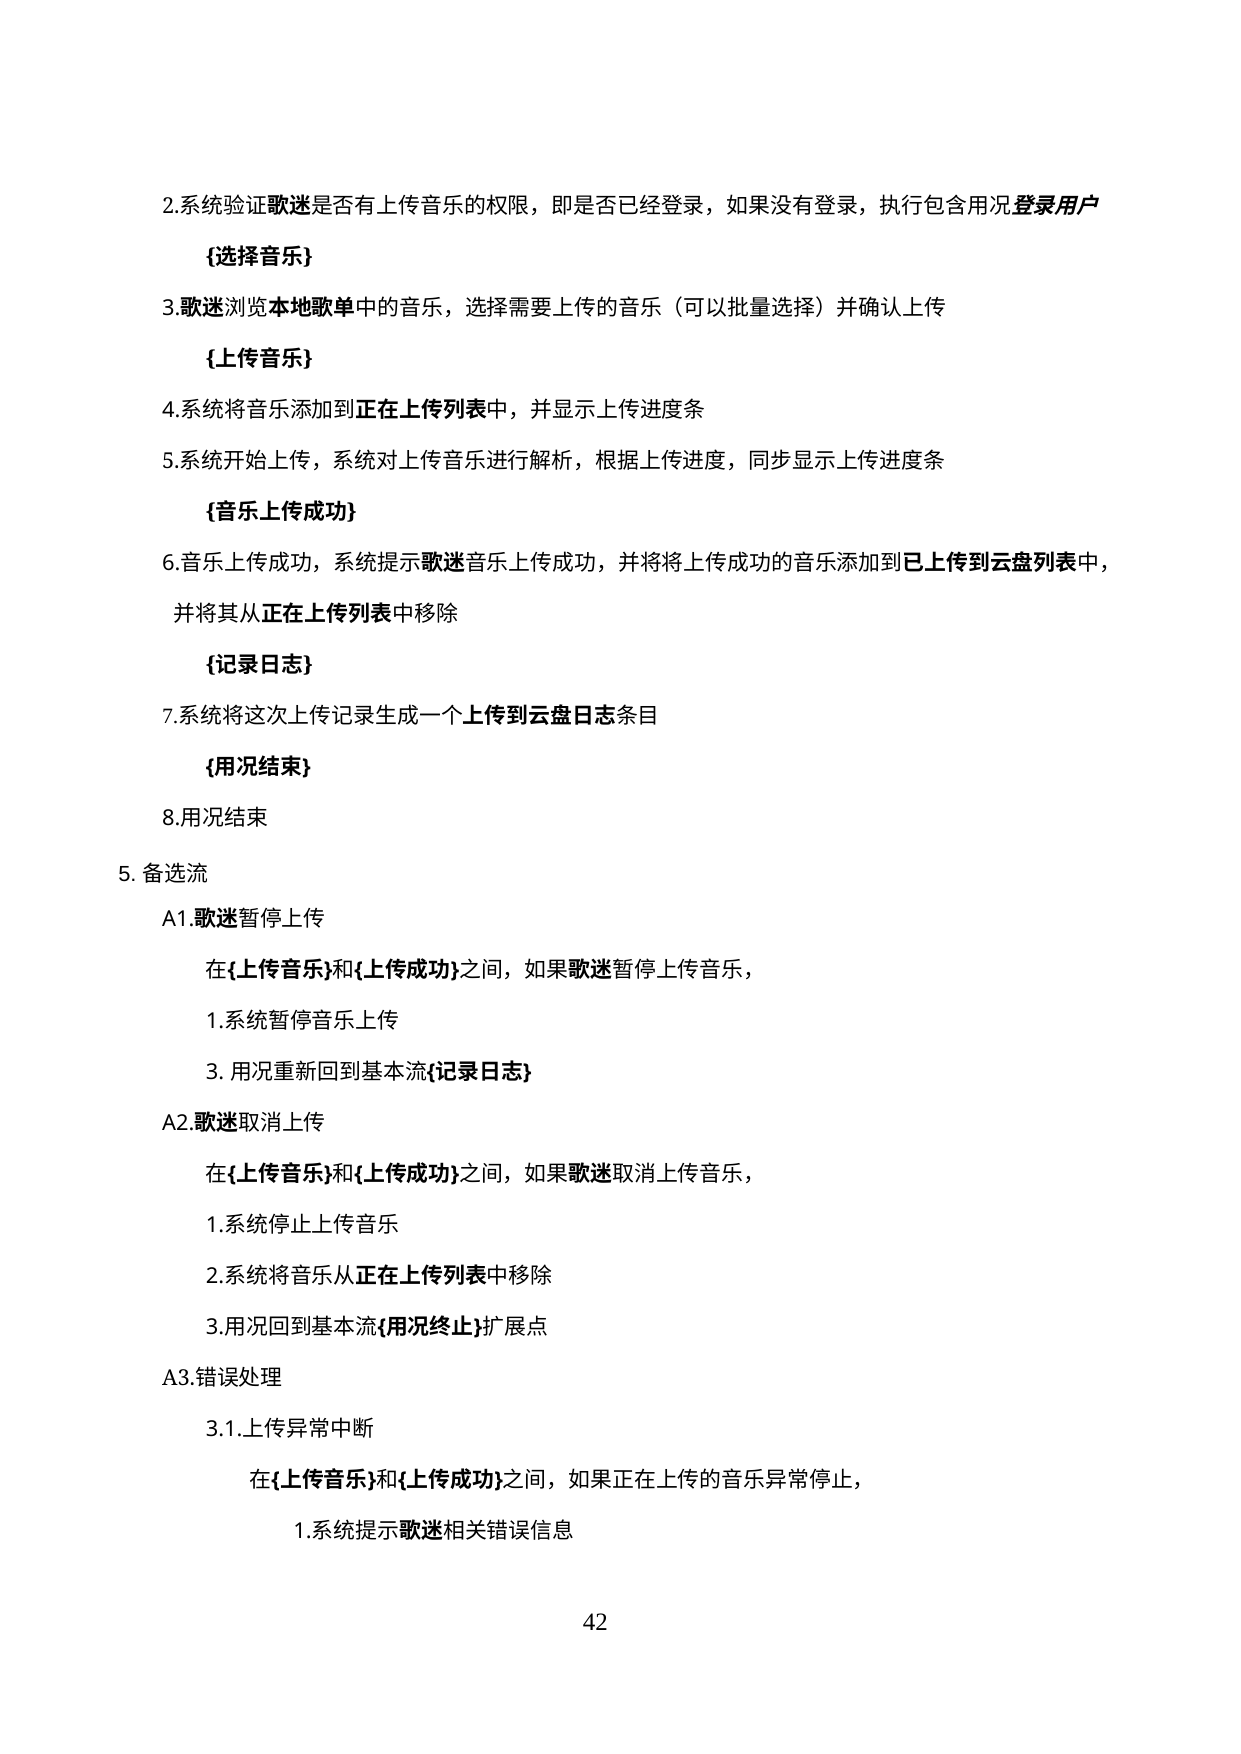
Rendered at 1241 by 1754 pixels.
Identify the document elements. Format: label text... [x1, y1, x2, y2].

text A2.歌迷取消上传 [118, 1105, 1122, 1137]
text 并将其从正在上传列表中移除 [118, 596, 1122, 628]
text 1.系统暂停音乐上传 [118, 1003, 1122, 1034]
text 2.系统验证歌迷是否有上传音乐的权限，即是否已经登录，如果没有登录，执行包含用况登录用户 [118, 188, 1122, 219]
text 1.系统提示歌迷相关错误信息 [118, 1513, 1122, 1545]
text 在{上传音乐}和{上传成功}之间，如果歌迷暂停上传音乐， [118, 952, 1122, 983]
text {选择音乐} [118, 239, 1122, 270]
text A3.错误处理 [118, 1360, 1122, 1392]
text 3.1.上传异常中断 [118, 1411, 1122, 1443]
subtitle 备选流 [118, 856, 1122, 888]
text 2.系统将音乐从正在上传列表中移除 [118, 1258, 1122, 1290]
text 3. 用况重新回到基本流{记录日志} [118, 1054, 1122, 1086]
text 在{上传音乐}和{上传成功}之间，如果正在上传的音乐异常停止， [118, 1462, 1122, 1494]
text A1.歌迷暂停上传 [118, 901, 1122, 932]
text 3.用况回到基本流{用况终止}扩展点 [118, 1309, 1122, 1341]
text 5.系统开始上传，系统对上传音乐进行解析，根据上传进度，同步显示上传进度条 [118, 443, 1122, 474]
text 6.音乐上传成功，系统提示歌迷音乐上传成功，并将将上传成功的音乐添加到已上传到云盘列表中， [118, 545, 1122, 577]
text 在{上传音乐}和{上传成功}之间，如果歌迷取消上传音乐， [118, 1156, 1122, 1188]
text 8.用况结束 [118, 800, 1122, 832]
text 3.歌迷浏览本地歌单中的音乐，选择需要上传的音乐（可以批量选择）并确认上传 [118, 290, 1122, 321]
text {记录日志} [118, 647, 1122, 679]
text {用况结束} [118, 749, 1122, 781]
text {上传音乐} [118, 341, 1122, 372]
text 4.系统将音乐添加到正在上传列表中，并显示上传进度条 [118, 392, 1122, 423]
text {音乐上传成功} [118, 494, 1122, 526]
text 7.系统将这次上传记录生成一个上传到云盘日志条目 [118, 698, 1122, 730]
text 1.系统停止上传音乐 [118, 1207, 1122, 1239]
